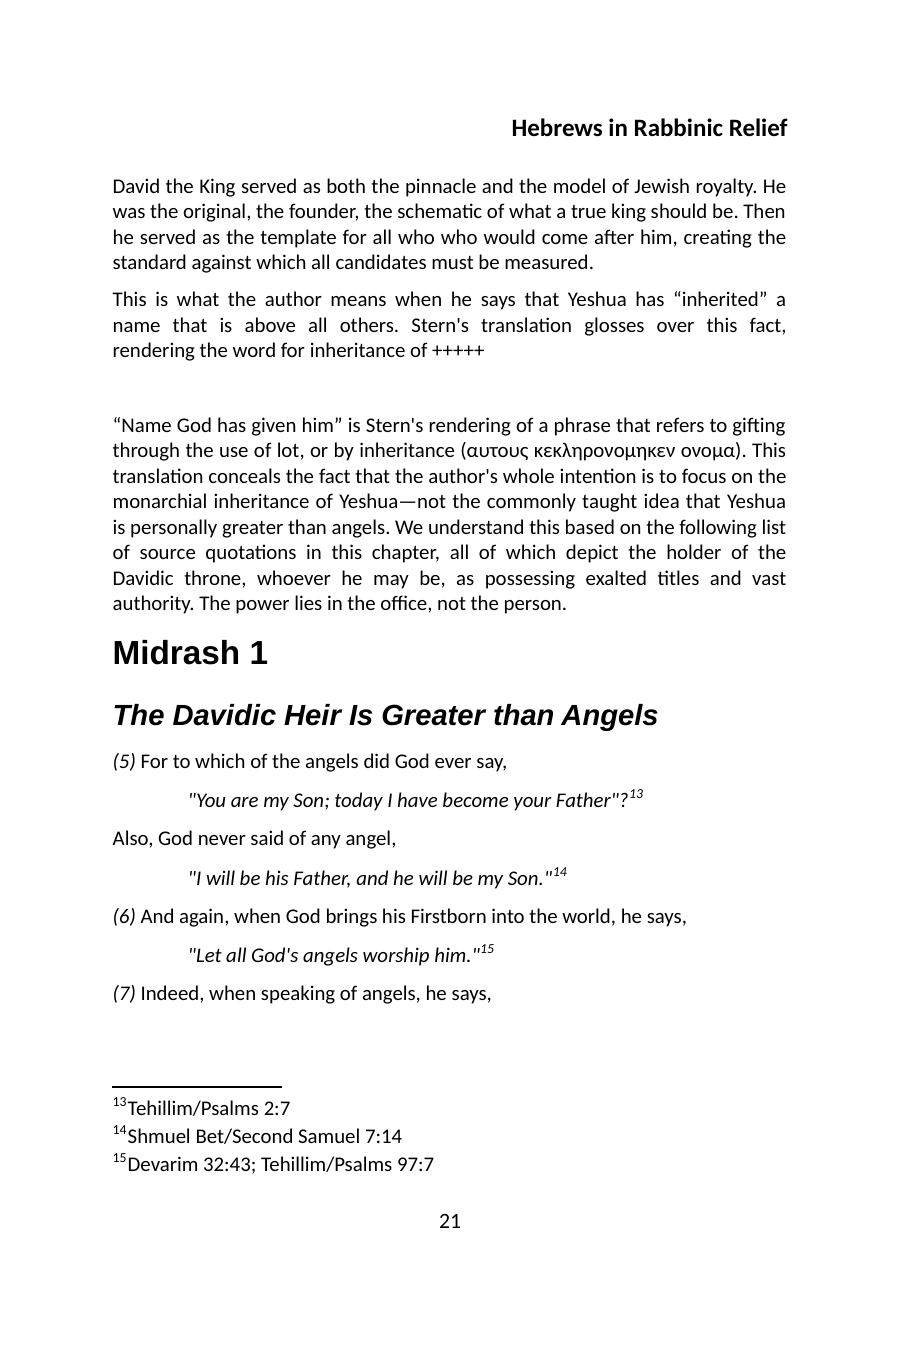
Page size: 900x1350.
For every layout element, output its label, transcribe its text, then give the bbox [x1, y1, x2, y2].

text (7) Indeed, when speaking of angels, he says, [112, 980, 787, 1006]
text "You are my Son; today I have become your Father"? [187, 786, 712, 813]
text This is what the author means when he says that Yeshua has “inherited” a name that is above all others. Stern's translation glosses over this fact, rendering the word for inheritance of +++++ [112, 287, 787, 363]
text "Let all God's angels worship him." [187, 940, 712, 968]
text Also, God never said of any angel, [112, 826, 787, 851]
subtitle Midrash 1 [112, 634, 787, 672]
text (6) And again, when God brings his Firstborn into the world, he says, [112, 903, 787, 928]
text “Name God has given him” is Stern's rendering of a phrase that refers to gifting through the use of lot, or by inheritance (αυτους κεκληρονομηκεν ονομα). This translation conceals the fact that the author's whole intention is to focus on the monarchial inheritance of Yeshua—not the commonly taught idea that Yeshua is personally greater than angels. We understand this based on the following list of source quotations in this chapter, all of which depict the holder of the Davidic throne, whoever he may be, as possessing exalted titles and vast authority. The power lies in the office, not the person. [112, 412, 787, 616]
text David the King served as both the pinnacle and the model of Jewish royalty. He was the original, the founder, the schematic of what a true king should be. Then he served as the template for all who who would come after him, creating the standard against which all candidates must be measured. [112, 173, 787, 275]
text (5) For to which of the angels did God ever say, [112, 748, 787, 773]
text "I will be his Father, and he will be my Son." [187, 863, 712, 891]
text Tehillim/Psalms 2:7 [112, 1093, 787, 1121]
subtitle The Davidic Heir Is Greater than Angels [112, 698, 787, 731]
text Devarim 32:43; Tehillim/Psalms 97:7 [112, 1149, 787, 1177]
text Shmuel Bet/Second Samuel 7:14 [112, 1121, 787, 1149]
